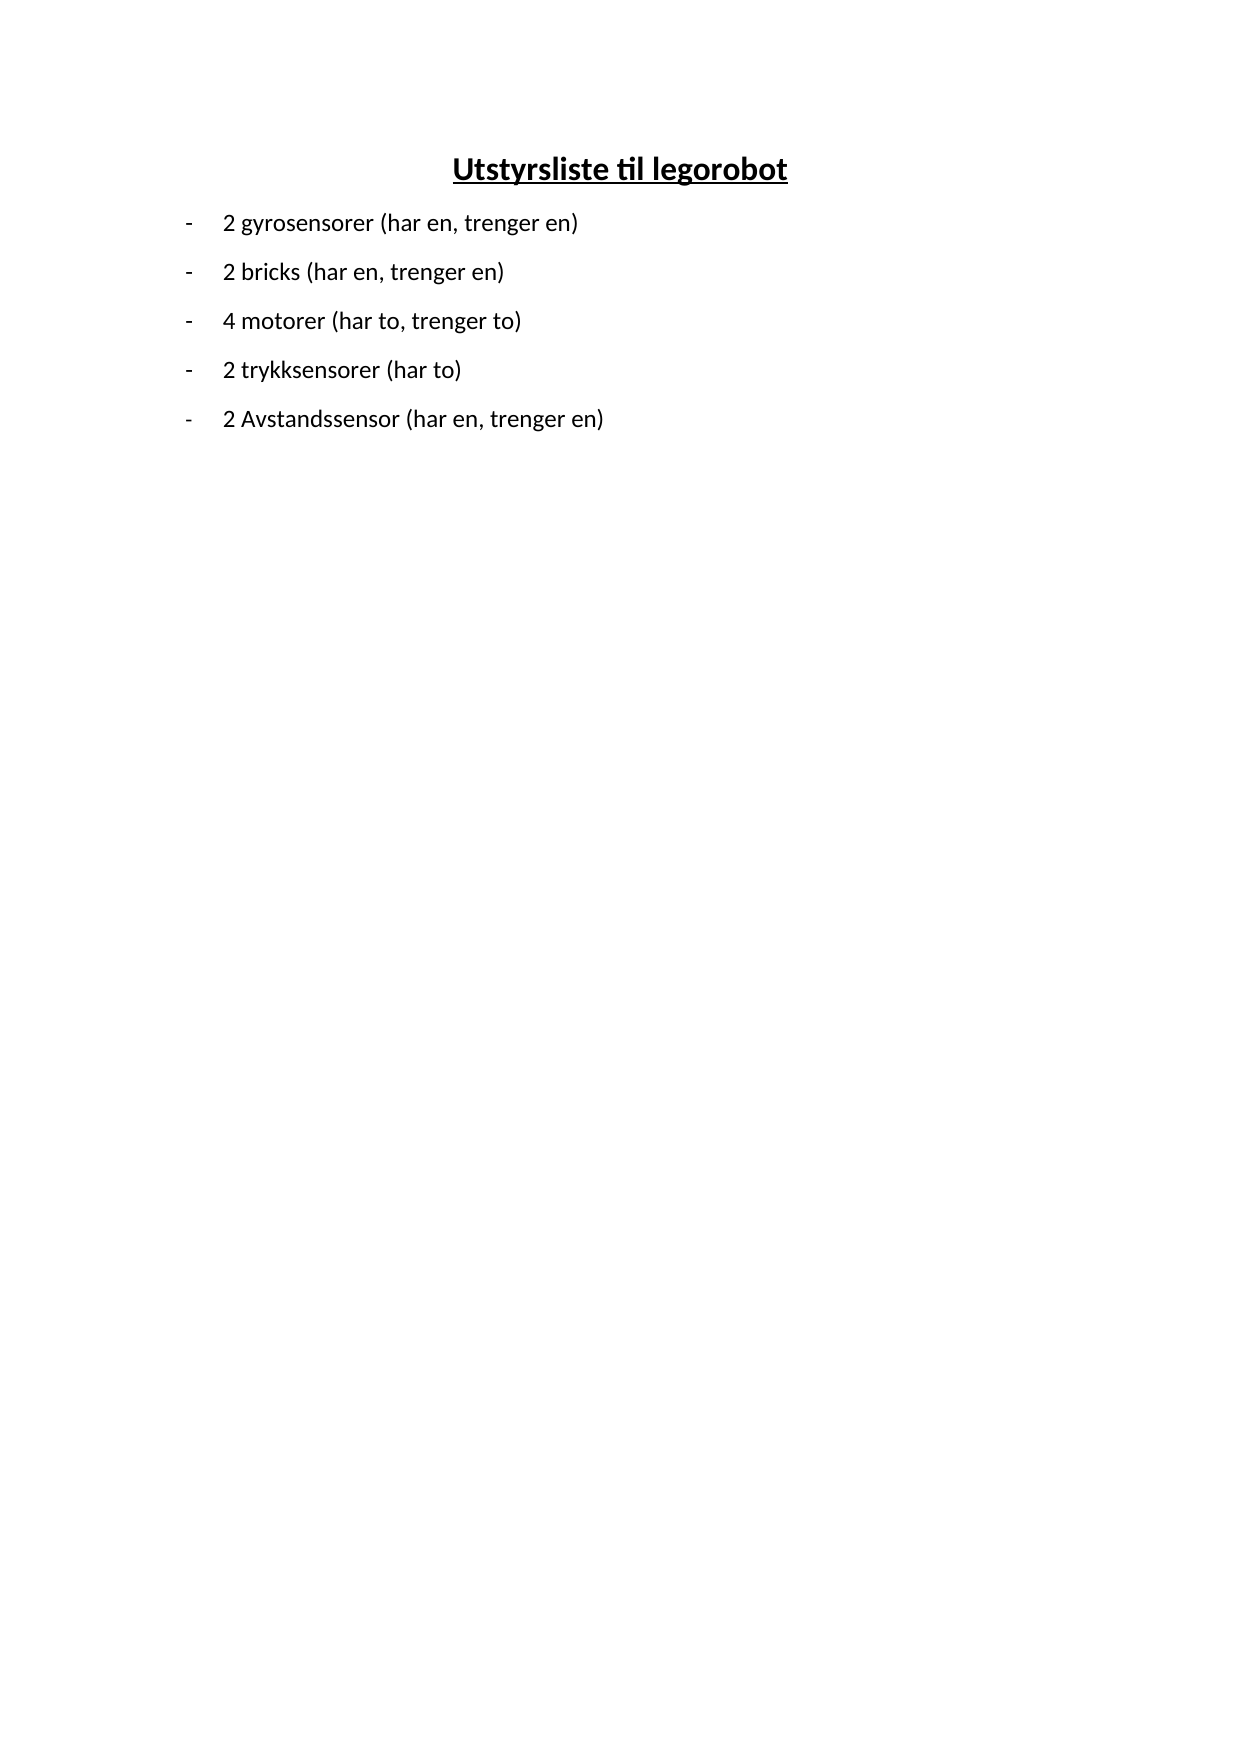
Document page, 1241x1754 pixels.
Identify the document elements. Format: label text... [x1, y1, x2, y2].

list 2 trykksensorer (har to) [185, 354, 1093, 385]
list 2 gyrosensorer (har en, trenger en) [185, 207, 1093, 238]
text Utstyrsliste til legorobot [148, 148, 1093, 188]
list 2 bricks (har en, trenger en) [185, 256, 1093, 287]
list 4 motorer (har to, trenger to) [185, 305, 1093, 336]
list 2 Avstandssensor (har en, trenger en) [185, 403, 1093, 434]
